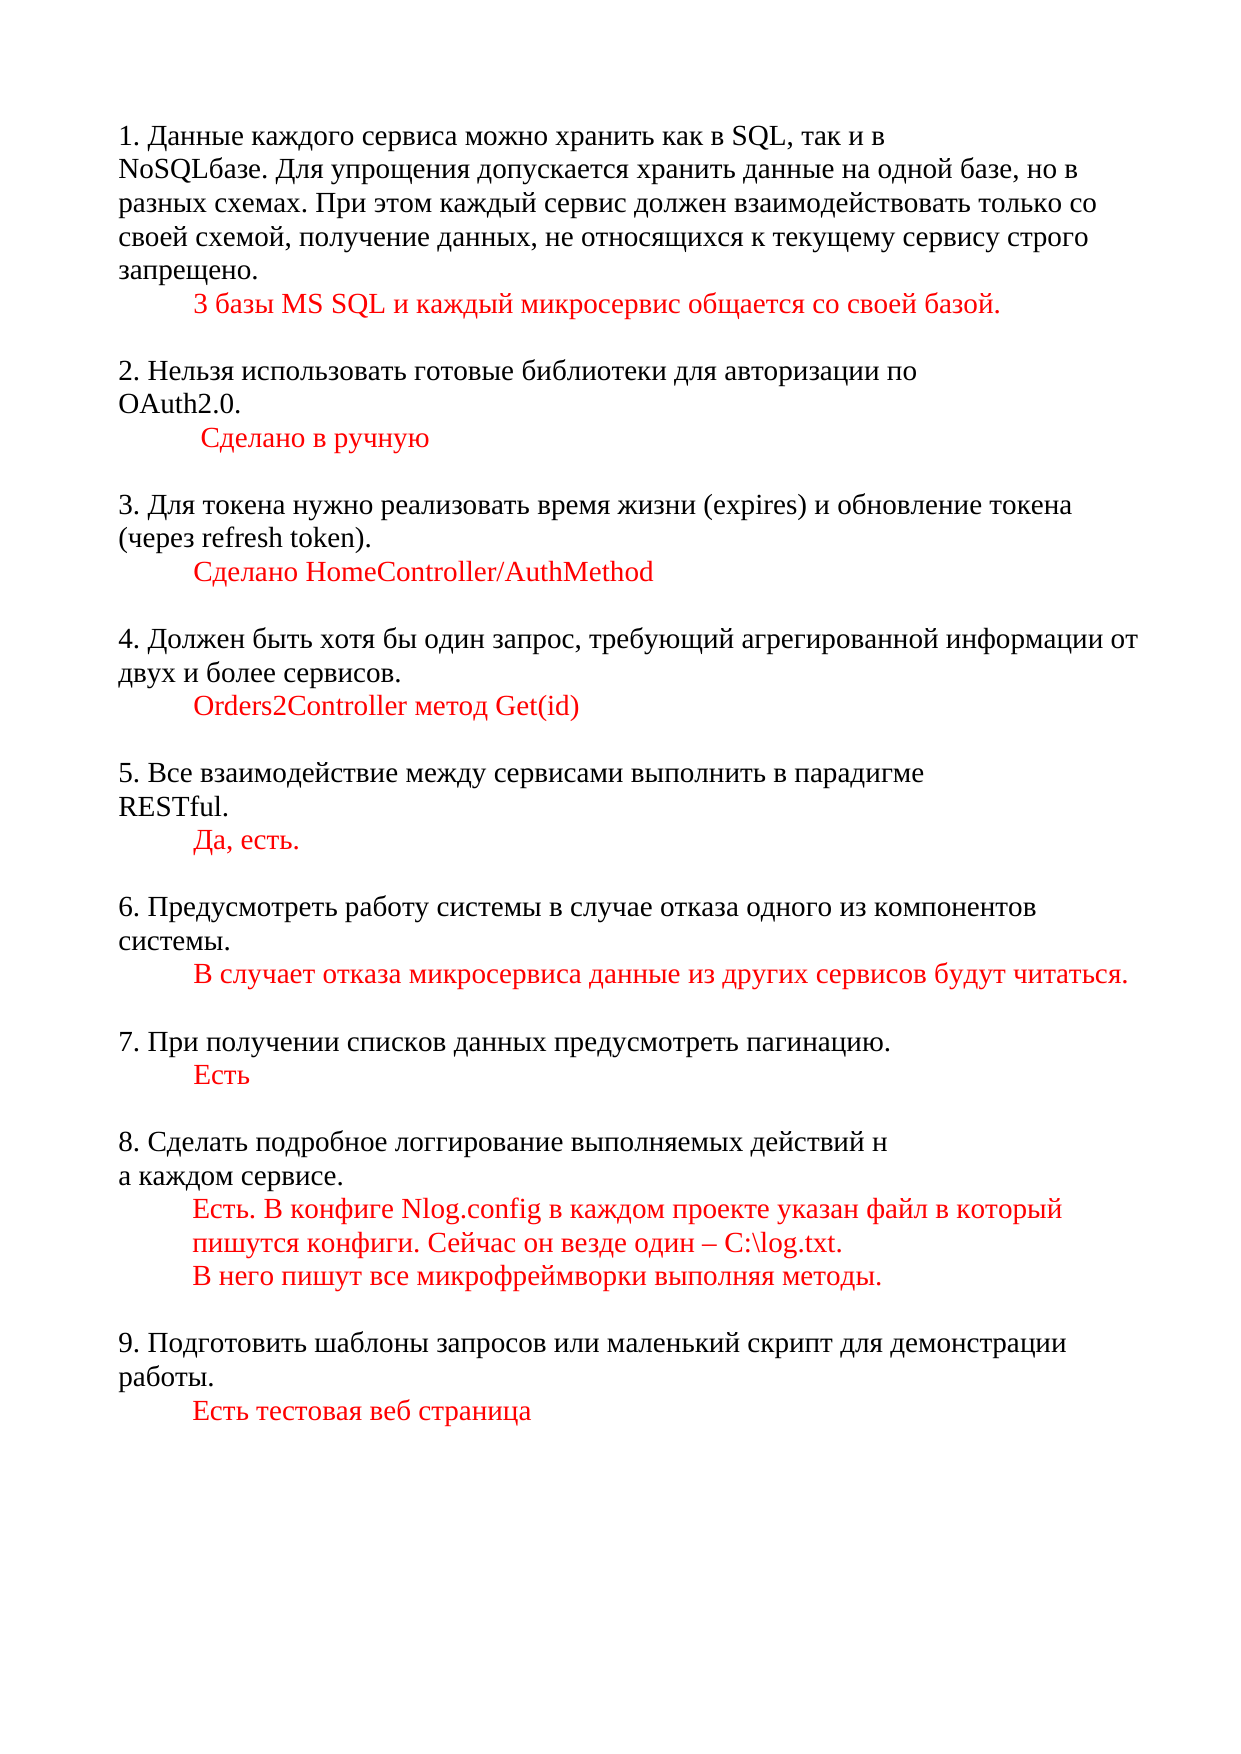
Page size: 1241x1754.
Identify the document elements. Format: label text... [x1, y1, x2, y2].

text 3. Для токена нужно реализовать время жизни (expires) и обновление токена (через refresh token). [118, 487, 1152, 554]
text 6. Предусмотреть работу системы в случае отказа одного из компонентов системы. [118, 889, 1152, 957]
text Orders2Controller метод Get(id) [118, 688, 1152, 722]
text NoSQLбазе. Для упрощения допускается хранить данные на одной базе, но в разных схемах. При этом каждый сервис должен взаимодействовать только со своей схемой, получение данных, не относящихся к текущему сервису строго запрещено. [118, 152, 1152, 286]
text а каждом сервисе. [118, 1158, 1152, 1191]
text 8. Сделать подробное логгирование выполняемых действий н [118, 1124, 1152, 1158]
text RESTful. [118, 789, 1152, 822]
text 9. Подготовить шаблоны запросов или маленький скрипт для демонстрации работы. [118, 1326, 1152, 1393]
text Сделано в ручную [118, 420, 1152, 453]
text OAuth2.0. [118, 386, 1152, 420]
text Есть. В конфиге Nlog.config в каждом проекте указан файл в который пишутся конфиги. Сейчас он везде один – C:\log.txt. [192, 1191, 1152, 1258]
text Да, есть. [118, 822, 1152, 856]
text В него пишут все микрофреймворки выполняя методы. [192, 1258, 1152, 1292]
text 7. При получении списков данных предусмотреть пагинацию. [118, 1024, 1152, 1057]
text В случает отказа микросервиса данные из других сервисов будут читаться. [118, 957, 1152, 990]
text 2. Нельзя использовать готовые библиотеки для авторизации по [118, 353, 1152, 386]
text 5. Все взаимодействие между сервисами выполнить в парадигме [118, 755, 1152, 789]
text 1. Данные каждого сервиса можно хранить как в SQL, так и в [118, 118, 1152, 152]
text Сделано HomeController/AuthMethod [118, 554, 1152, 588]
text Есть тестовая веб страница [118, 1393, 1152, 1426]
text 3 базы MS SQL и каждый микросервис общается со своей базой. [118, 286, 1152, 319]
text 4. Должен быть хотя бы один запрос, требующий агрегированной информации от двух и более сервисов. [118, 621, 1152, 688]
text Есть [118, 1057, 1152, 1091]
